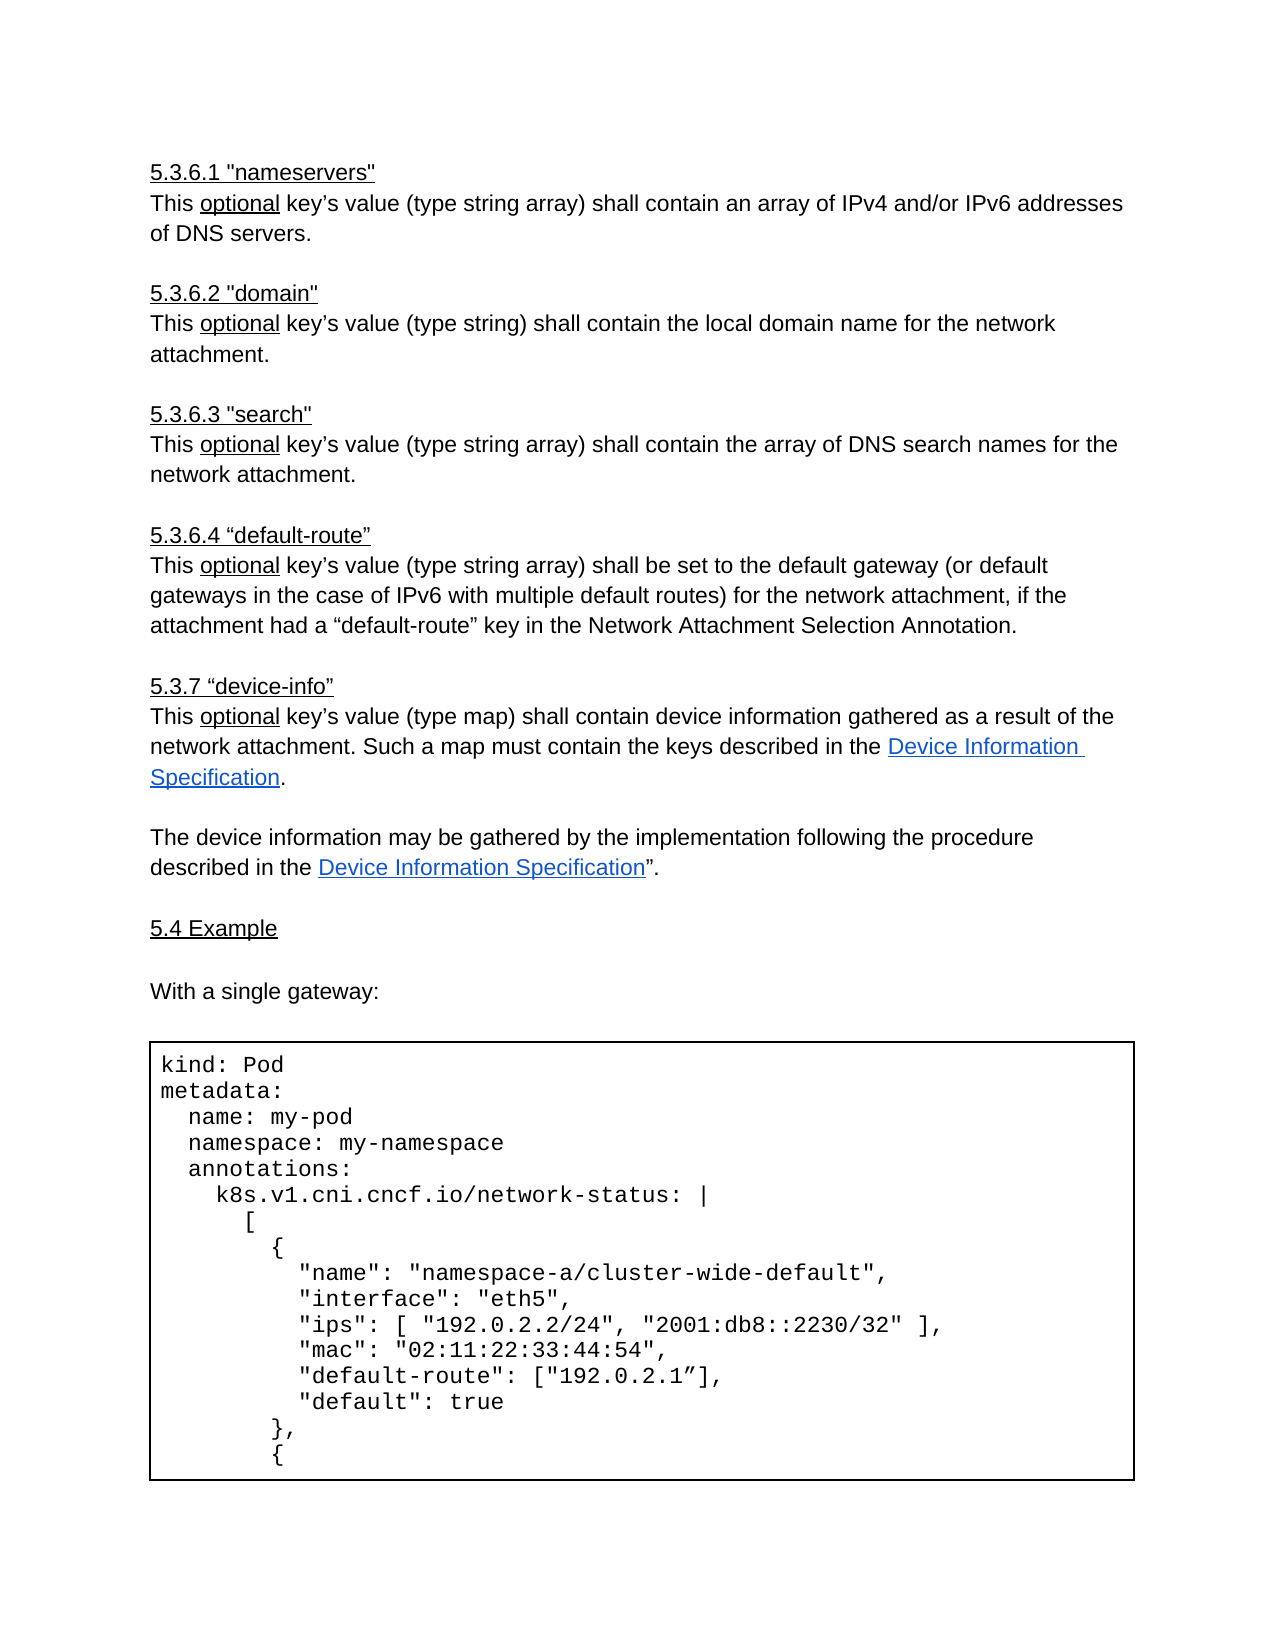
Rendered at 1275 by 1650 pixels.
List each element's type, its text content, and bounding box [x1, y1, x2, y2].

text 5.3.7 “device-info” [150, 673, 1125, 699]
text 5.3.6.3 "search" [150, 401, 1125, 427]
text 5.3.6.1 "nameservers" [150, 159, 1125, 186]
text This optional key’s value (type string array) shall contain an array of IPv4 and/or IPv6 addresses of DNS servers. [150, 189, 1125, 246]
text 5.3.6.2 "domain" [150, 280, 1125, 307]
text 5.4 Example [150, 914, 1125, 941]
text With a single gateway: [150, 978, 1125, 1004]
text The device information may be gathered by the implementation following the procedure described in the Device Information Specification”. [150, 824, 1125, 881]
table_header kind: Pod metadata: name: my-pod namespace: my-namespace annotations: k8s.v1.cni.cncf.io/network-status: | [ { "name": "namespace-a/cluster-wide-default", "interface": "eth5", "ips": [ "192.0.2.2/24", "2001:db8::2230/32" ], "mac": "02:11:22:33:44:54", "default-route": ["192.0.2.1”], "default": true }, { [151, 1043, 1133, 1479]
text 5.3.6.4 “default-route” [150, 522, 1125, 548]
text This optional key’s value (type string array) shall contain the array of DNS search names for the network attachment. [150, 431, 1125, 488]
text This optional key’s value (type string) shall contain the local domain name for the network attachment. [150, 310, 1125, 367]
text This optional key’s value (type map) shall contain device information gathered as a result of the network attachment. Such a map must contain the keys described in the Device Information Specification. [150, 703, 1125, 790]
text This optional key’s value (type string array) shall be set to the default gateway (or default gateways in the case of IPv6 with multiple default routes) for the network attachment, if the attachment had a “default-route” key in the Network Attachment Selection Annotation. [150, 552, 1125, 639]
